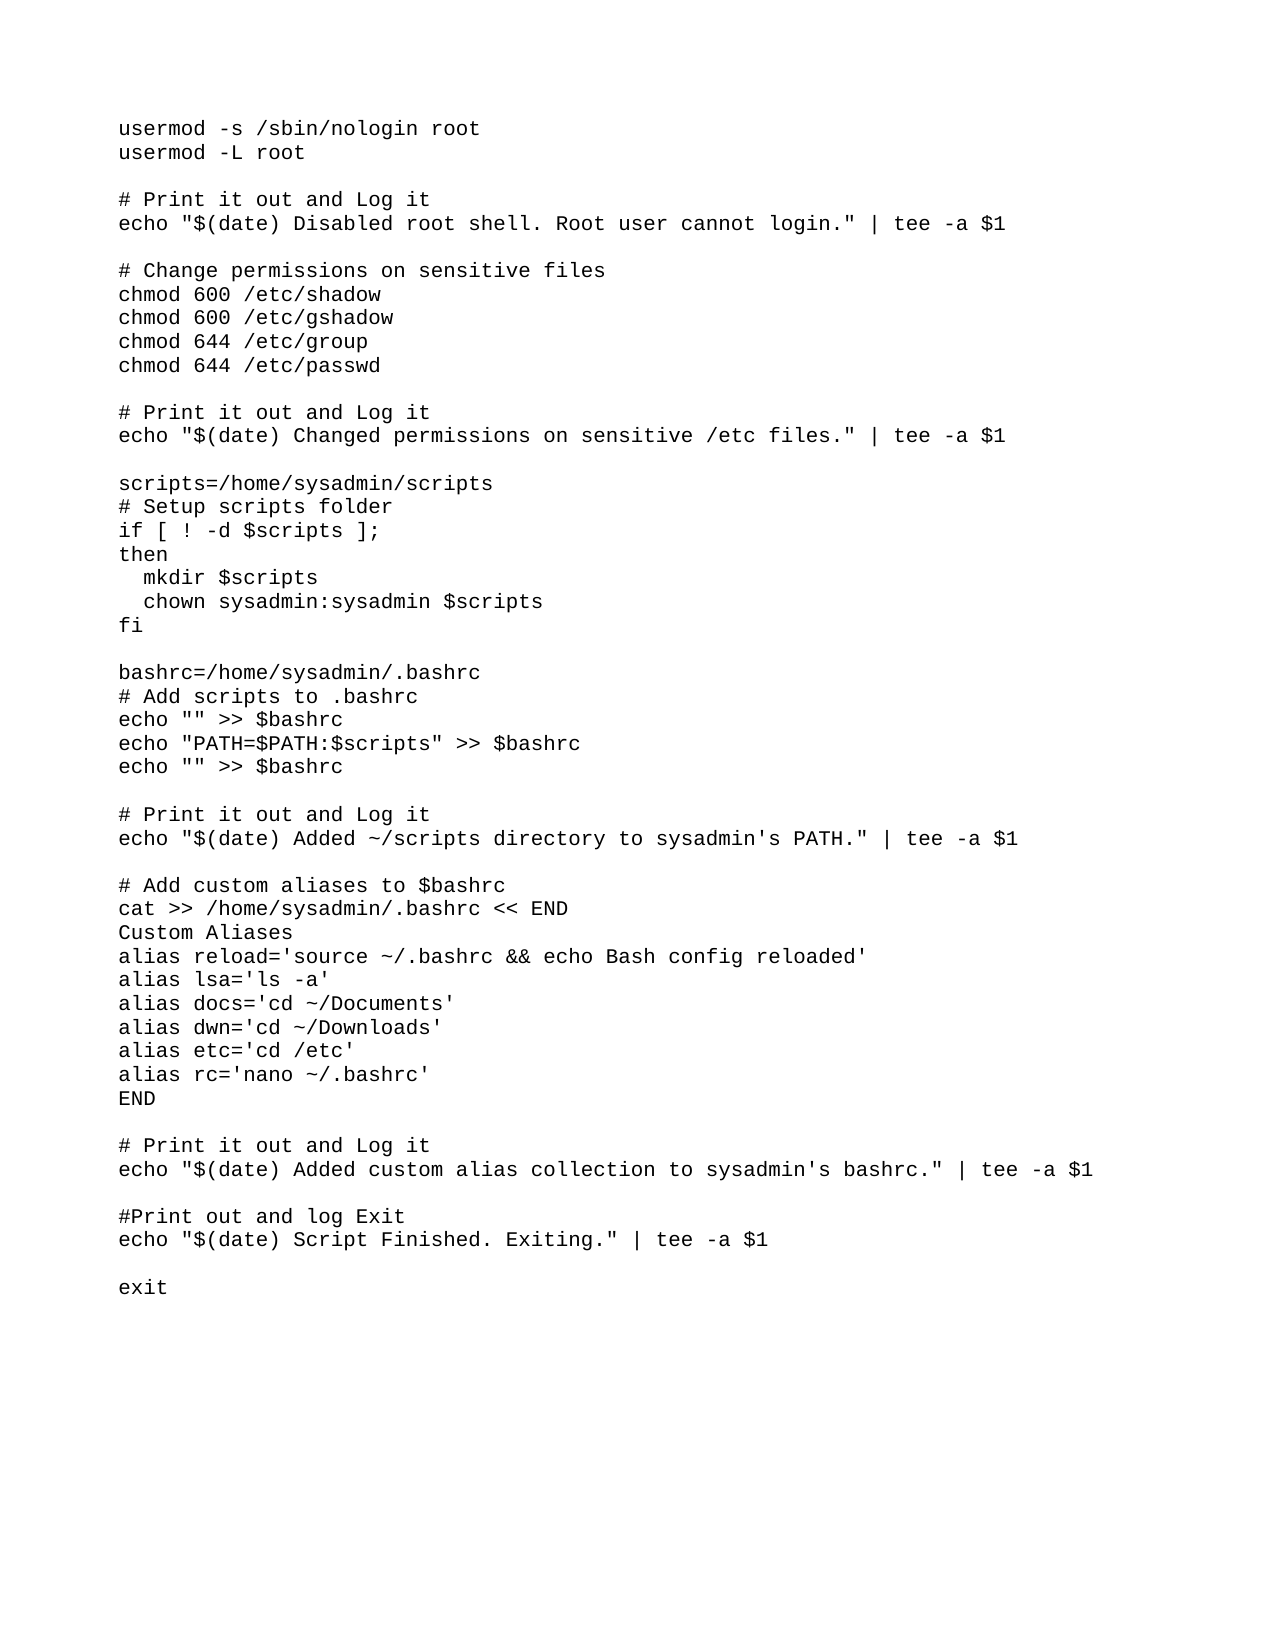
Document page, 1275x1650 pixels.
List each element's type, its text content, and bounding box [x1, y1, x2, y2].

text exit [118, 1277, 1157, 1300]
text usermod -s /sbin/nologin root [118, 118, 1157, 142]
text echo "" >> $bashrc [118, 757, 1157, 780]
text echo "$(date) Added ~/scripts directory to sysadmin's PATH." | tee -a $1 [118, 827, 1157, 851]
text # Add scripts to .bashrc [118, 686, 1157, 709]
text # Print it out and Log it [118, 189, 1157, 213]
text # Add custom aliases to $bashrc [118, 875, 1157, 898]
text # Print it out and Log it [118, 402, 1157, 426]
text echo "$(date) Added custom alias collection to sysadmin's bashrc." | tee -a $1 [118, 1158, 1157, 1182]
text echo "$(date) Script Finished. Exiting." | tee -a $1 [118, 1229, 1157, 1253]
text alias reload='source ~/.bashrc && echo Bash config reloaded' [118, 946, 1157, 969]
text bashrc=/home/sysadmin/.bashrc [118, 662, 1157, 686]
text scripts=/home/sysadmin/scripts [118, 473, 1157, 496]
text # Change permissions on sensitive files [118, 260, 1157, 284]
text then [118, 544, 1157, 567]
text usermod -L root [118, 142, 1157, 165]
text # Print it out and Log it [118, 804, 1157, 827]
text alias dwn='cd ~/Downloads' [118, 1017, 1157, 1040]
text chmod 600 /etc/shadow [118, 284, 1157, 307]
text # Setup scripts folder [118, 496, 1157, 520]
text echo "$(date) Changed permissions on sensitive /etc files." | tee -a $1 [118, 426, 1157, 449]
text chown sysadmin:sysadmin $scripts [118, 591, 1157, 615]
text END [118, 1088, 1157, 1111]
text alias docs='cd ~/Documents' [118, 993, 1157, 1017]
text Custom Aliases [118, 922, 1157, 946]
text echo "PATH=$PATH:$scripts" >> $bashrc [118, 733, 1157, 757]
text echo "$(date) Disabled root shell. Root user cannot login." | tee -a $1 [118, 213, 1157, 236]
text chmod 644 /etc/passwd [118, 354, 1157, 378]
text if [ ! -d $scripts ]; [118, 520, 1157, 544]
text fi [118, 615, 1157, 638]
text #Print out and log Exit [118, 1206, 1157, 1229]
text alias lsa='ls -a' [118, 969, 1157, 993]
text alias etc='cd /etc' [118, 1040, 1157, 1064]
text mkdir $scripts [118, 567, 1157, 591]
text chmod 600 /etc/gshadow [118, 307, 1157, 331]
text echo "" >> $bashrc [118, 709, 1157, 733]
text cat >> /home/sysadmin/.bashrc << END [118, 898, 1157, 922]
text # Print it out and Log it [118, 1135, 1157, 1158]
text alias rc='nano ~/.bashrc' [118, 1064, 1157, 1088]
text chmod 644 /etc/group [118, 331, 1157, 354]
